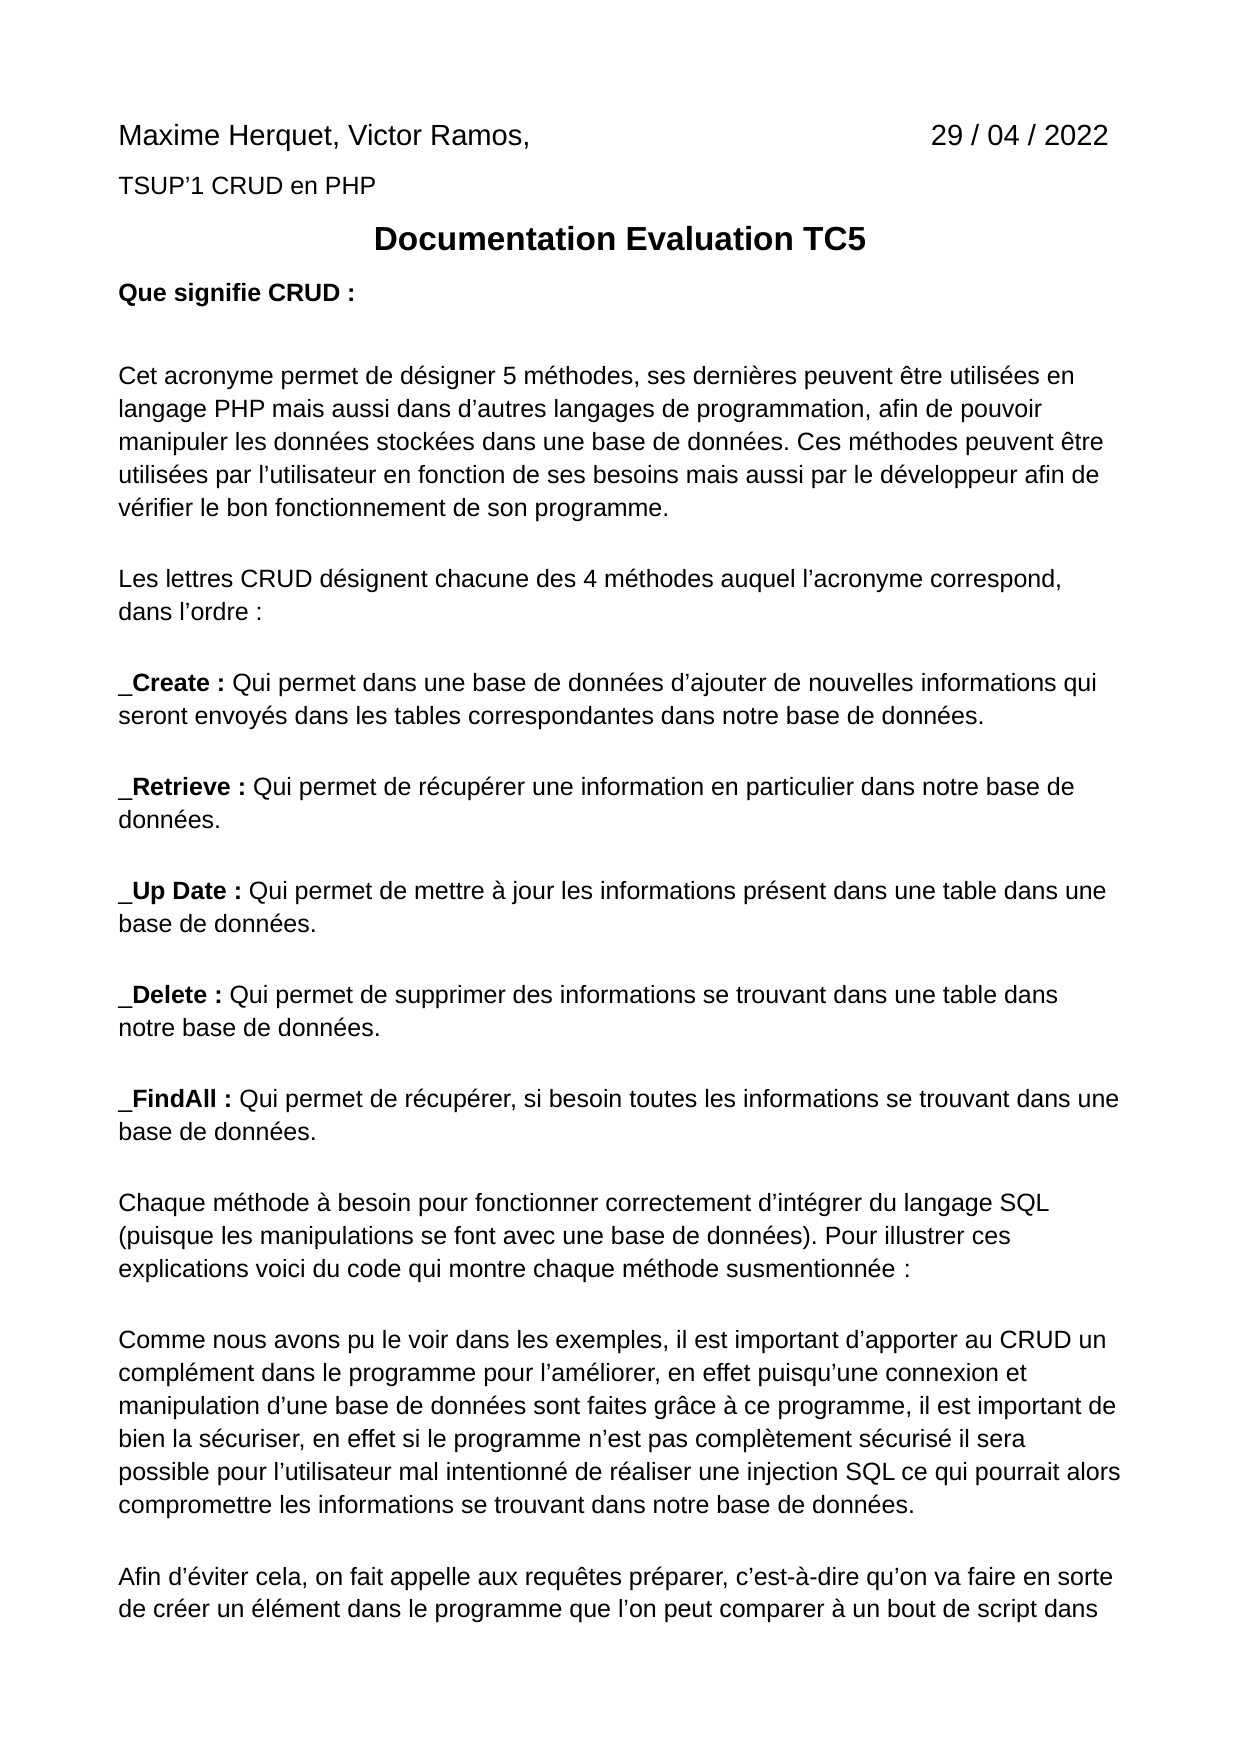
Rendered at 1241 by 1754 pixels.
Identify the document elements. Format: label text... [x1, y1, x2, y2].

text Les lettres CRUD désignent chacune des 4 méthodes auquel l’acronyme correspond, dans l’ordre : [118, 564, 1122, 626]
text _Retrieve : Qui permet de récupérer une information en particulier dans notre base de données. [118, 772, 1122, 834]
text _FindAll : Qui permet de récupérer, si besoin toutes les informations se trouvant dans une base de données. [118, 1084, 1122, 1146]
text _Delete : Qui permet de supprimer des informations se trouvant dans une table dans notre base de données. [118, 980, 1122, 1042]
text TSUP’1 CRUD en PHP [118, 171, 1122, 200]
text Documentation Evaluation TC5 [118, 219, 1122, 257]
text Que signifie CRUD : [118, 278, 1122, 306]
text Afin d’éviter cela, on fait appelle aux requêtes préparer, c’est-à-dire qu’on va faire en sorte de créer un élément dans le programme que l’on peut comparer à un bout de script dans [118, 1561, 1122, 1623]
text _Create : Qui permet dans une base de données d’ajouter de nouvelles informations qui seront envoyés dans les tables correspondantes dans notre base de données. [118, 668, 1122, 730]
text _Up Date : Qui permet de mettre à jour les informations présent dans une table dans une base de données. [118, 876, 1122, 938]
text Maxime Herquet, Victor Ramos, 29 / 04 / 2022 [118, 118, 1122, 152]
text Cet acronyme permet de désigner 5 méthodes, ses dernières peuvent être utilisées en langage PHP mais aussi dans d’autres langages de programmation, afin de pouvoir manipuler les données stockées dans une base de données. Ces méthodes peuvent être utilisées par l’utilisateur en fonction de ses besoins mais aussi par le développeur afin de vérifier le bon fonctionnement de son programme. [118, 361, 1122, 522]
text Comme nous avons pu le voir dans les exemples, il est important d’apporter au CRUD un complément dans le programme pour l’améliorer, en effet puisqu’une connexion et manipulation d’une base de données sont faites grâce à ce programme, il est important de bien la sécuriser, en effet si le programme n’est pas complètement sécurisé il sera possible pour l’utilisateur mal intentionné de réaliser une injection SQL ce qui pourrait alors compromettre les informations se trouvant dans notre base de données. [118, 1325, 1122, 1519]
text Chaque méthode à besoin pour fonctionner correctement d’intégrer du langage SQL (puisque les manipulations se font avec une base de données). Pour illustrer ces explications voici du code qui montre chaque méthode susmentionnée : [118, 1188, 1122, 1283]
